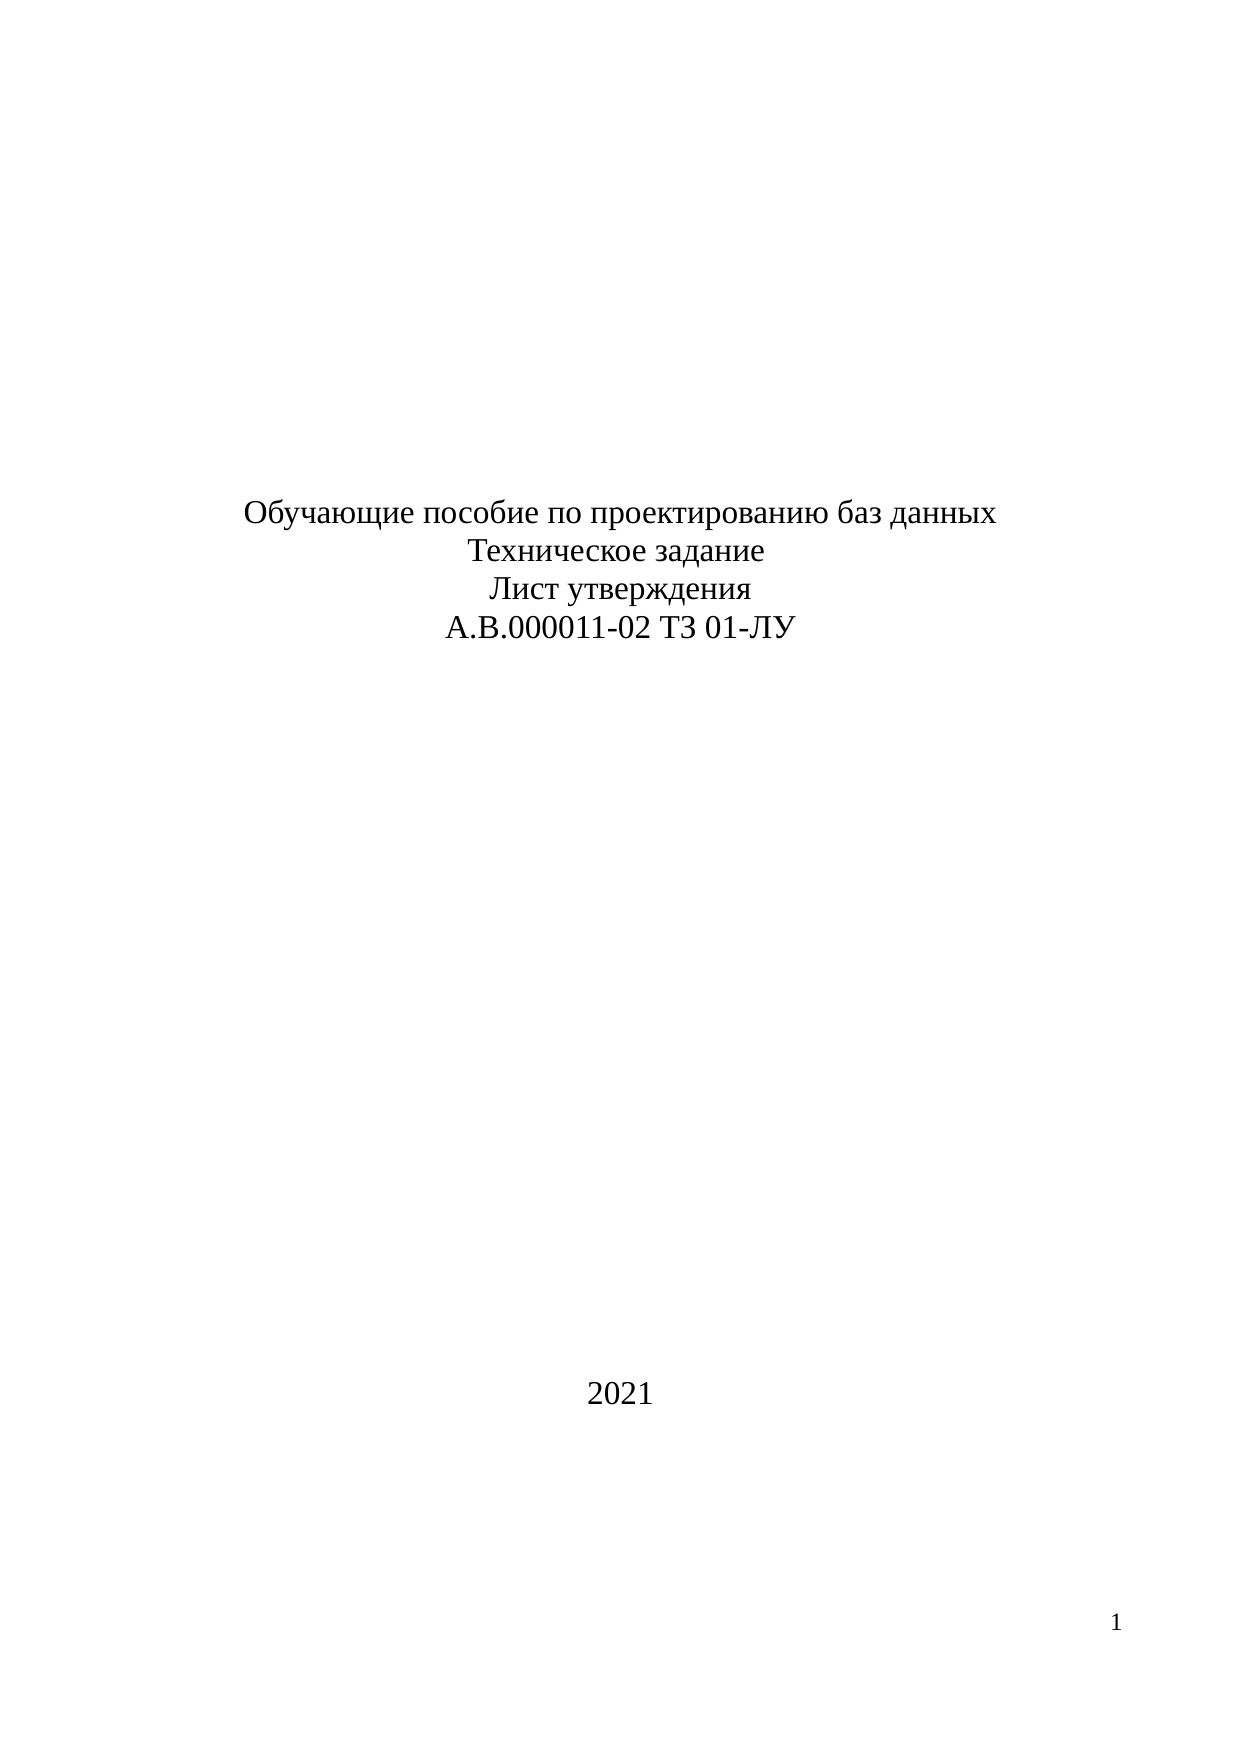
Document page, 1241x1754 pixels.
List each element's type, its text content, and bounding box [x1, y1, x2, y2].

text Обучающие пособие по проектированию баз данных [118, 492, 1122, 530]
text Техническое задание [118, 530, 1122, 568]
text А.В.000011-02 ТЗ 01-ЛУ [118, 607, 1122, 645]
text Лист утверждения [118, 568, 1122, 607]
text 2021 [118, 1373, 1122, 1412]
